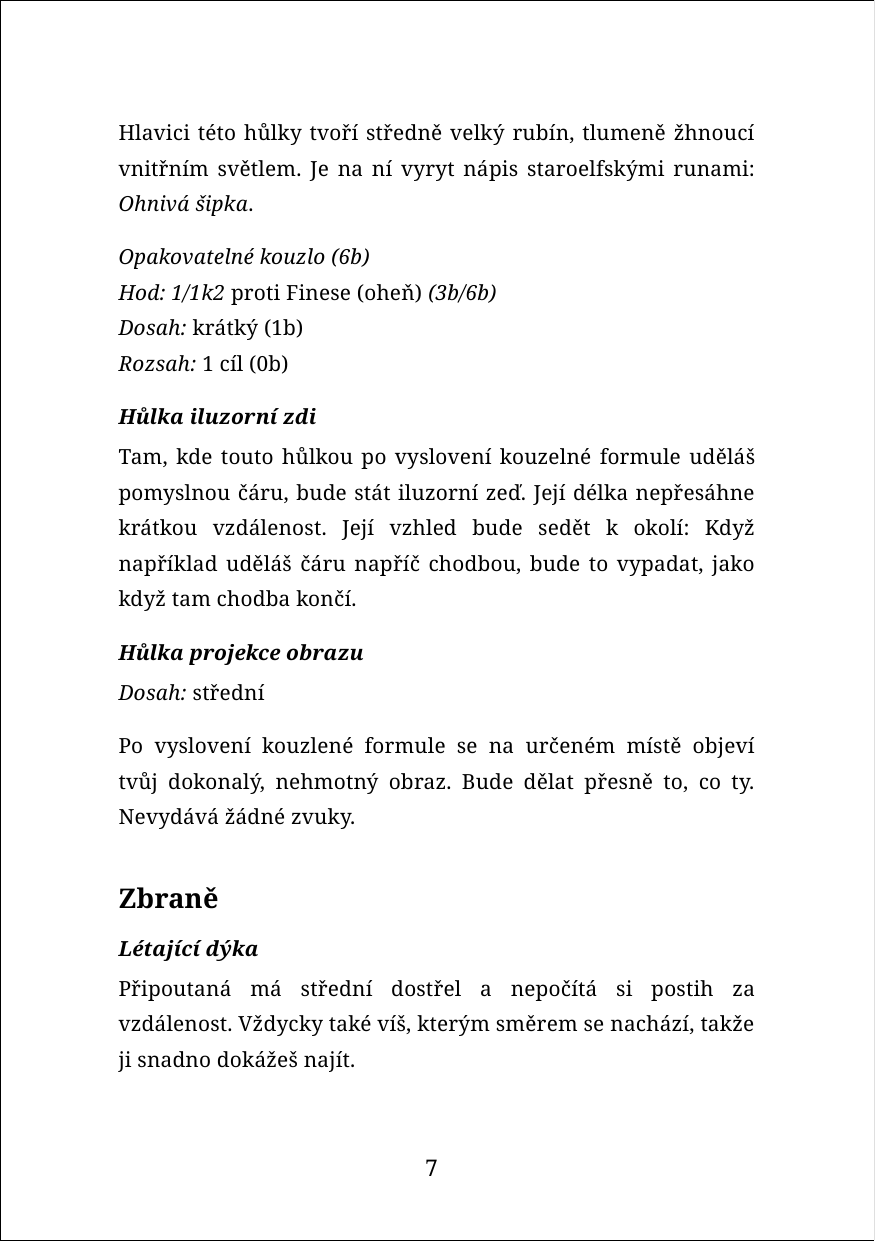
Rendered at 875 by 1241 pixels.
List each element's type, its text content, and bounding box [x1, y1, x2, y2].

text Hlavici této hůlky tvoří středně velký rubín, tlumeně žhnoucí vnitřním světlem. Je na ní vyryt nápis staroelfskými runami: Ohnivá šipka. [118, 118, 756, 218]
text Opakovatelné kouzlo (6b) Hod: 1/1k2 proti Finese (oheň) (3b/6b) Dosah: krátký (1b) Rozsah: 1 cíl (0b) [118, 242, 756, 377]
subtitle Zbraně [118, 879, 756, 916]
subtitle Hůlka projekce obrazu [118, 638, 756, 666]
subtitle Létající dýka [118, 934, 756, 962]
subtitle Hůlka iluzorní zdi [118, 402, 756, 431]
text Po vyslovení kouzlené formule se na určeném místě objeví tvůj dokonalý, nehmotný obraz. Bude dělat přesně to, co ty. Nevydává žádné zvuky. [118, 731, 756, 831]
text Připoutaná má střední dostřel a nepočítá si postih za vzdálenost. Vždycky také víš, kterým směrem se nachází, takže ji snadno dokážeš najít. [118, 974, 756, 1073]
text Dosah: střední [118, 678, 756, 706]
text Tam, kde touto hůlkou po vyslovení kouzelné formule uděláš pomyslnou čáru, bude stát iluzorní zeď. Její délka nepřesáhne krátkou vzdálenost. Její vzhled bude sedět k okolí: Když například uděláš čáru napříč chodbou, bude to vypadat, jako když tam chodba končí. [118, 442, 756, 613]
